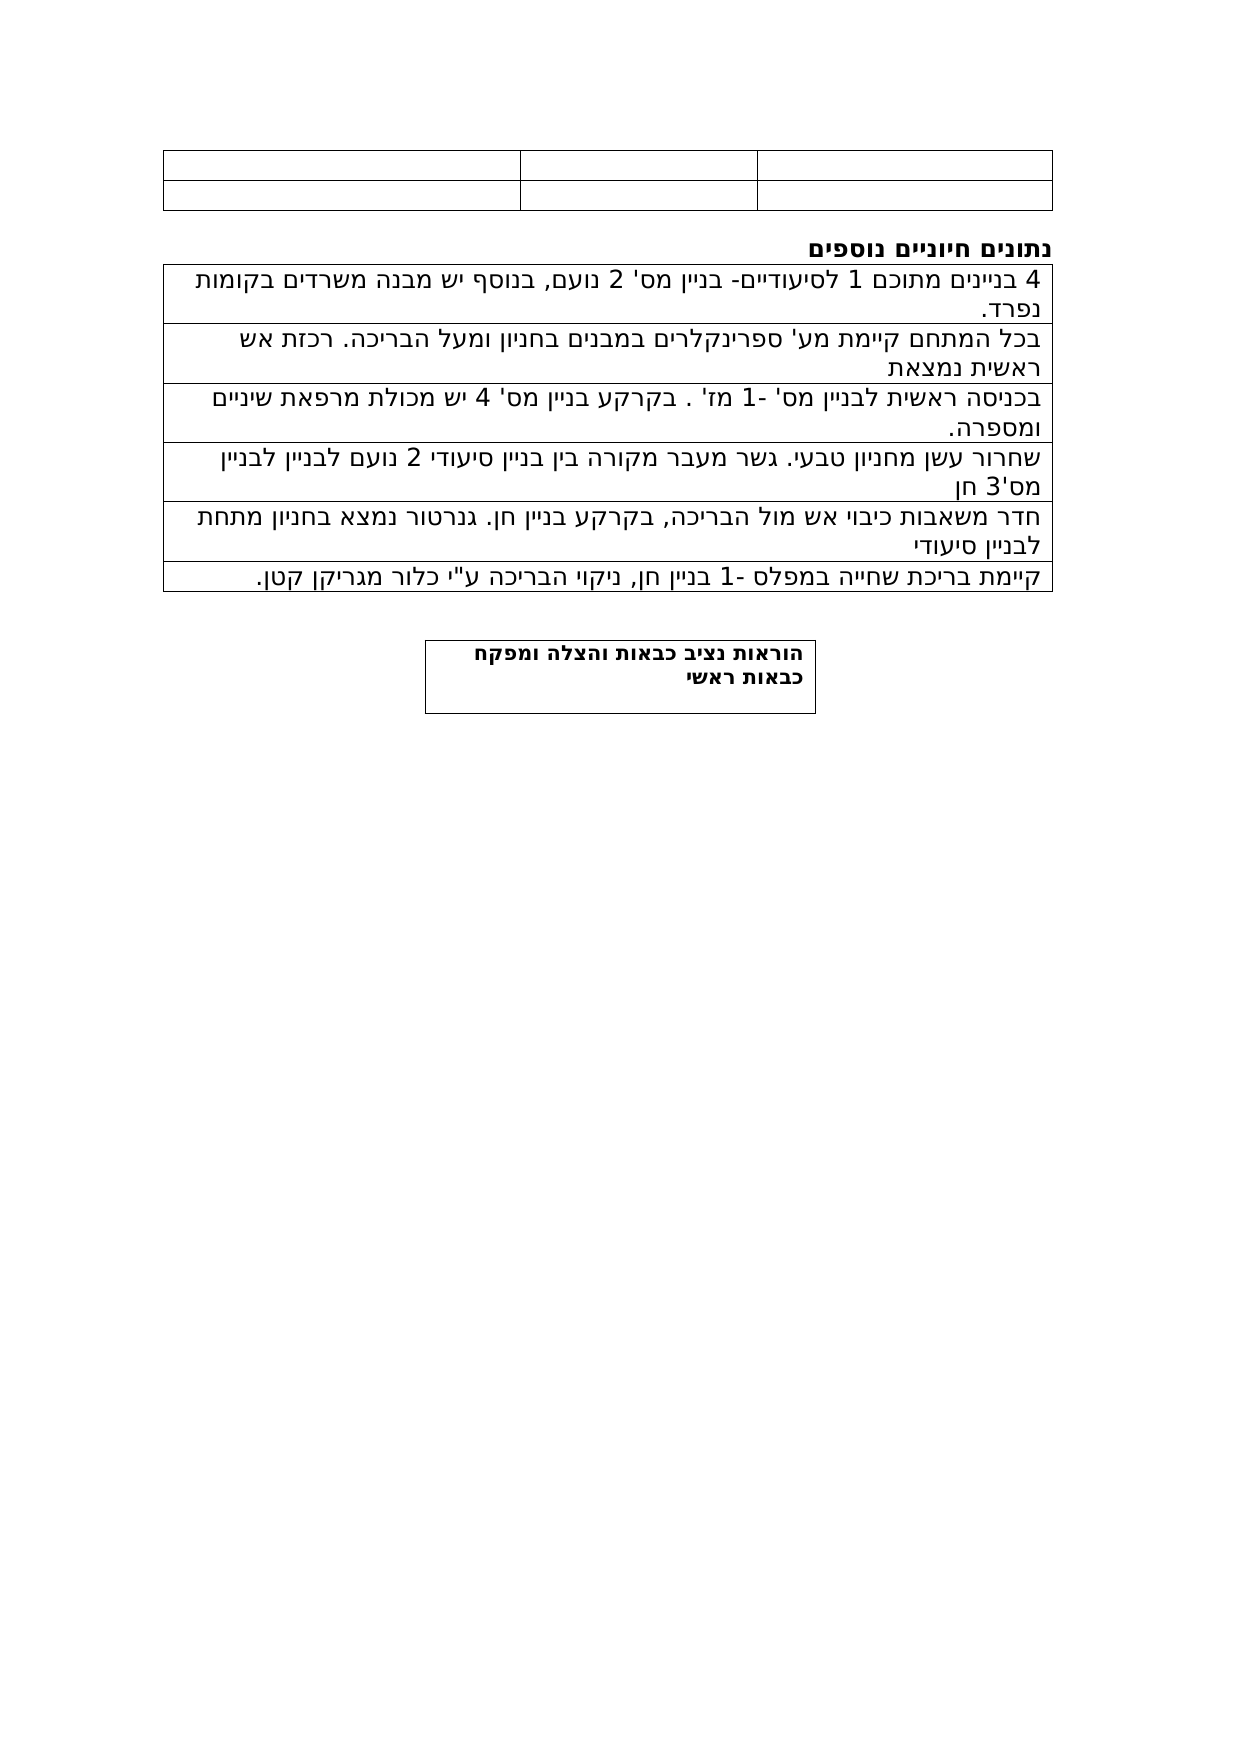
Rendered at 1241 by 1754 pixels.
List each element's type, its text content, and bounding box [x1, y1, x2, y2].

table_cell שחרור עשן מחניון טבעי. גשר מעבר מקורה בין בניין סיעודי 2 נועם לבניין לבניין מס'3 חן [164, 443, 1052, 501]
table_cell [875, 181, 1052, 209]
table_cell [521, 151, 757, 180]
table_cell [758, 151, 875, 180]
table_cell [164, 151, 401, 180]
text נתונים חיוניים נוספים [187, 234, 1053, 264]
table_header הוראות נציב כבאות והצלה ומפקח כבאות ראשי [426, 641, 815, 713]
table_cell בכל המתחם קיימת מע' ספרינקלרים במבנים בחניון ומעל הבריכה. רכזת אש ראשית נמצאת [164, 324, 1052, 382]
table_cell [875, 151, 1052, 180]
table_header 4 בניינים מתוכם 1 לסיעודיים- בניין מס' 2 נועם, בנוסף יש מבנה משרדים בקומות נפרד. [164, 265, 1052, 323]
table_cell [758, 181, 875, 209]
table_cell [401, 151, 520, 180]
table_cell בכניסה ראשית לבניין מס' -1 מז' . בקרקע בניין מס' 4 יש מכולת מרפאת שיניים ומספרה. [164, 384, 1052, 442]
table_cell [164, 181, 401, 209]
table_cell חדר משאבות כיבוי אש מול הבריכה, בקרקע בניין חן. גנרטור נמצא בחניון מתחת לבניין סיעודי [164, 502, 1052, 561]
table_cell [521, 181, 757, 209]
table_cell קיימת בריכת שחייה במפלס -1 בניין חן, ניקוי הבריכה ע"י כלור מגריקן קטן. [164, 562, 1052, 591]
table_cell [401, 181, 520, 209]
